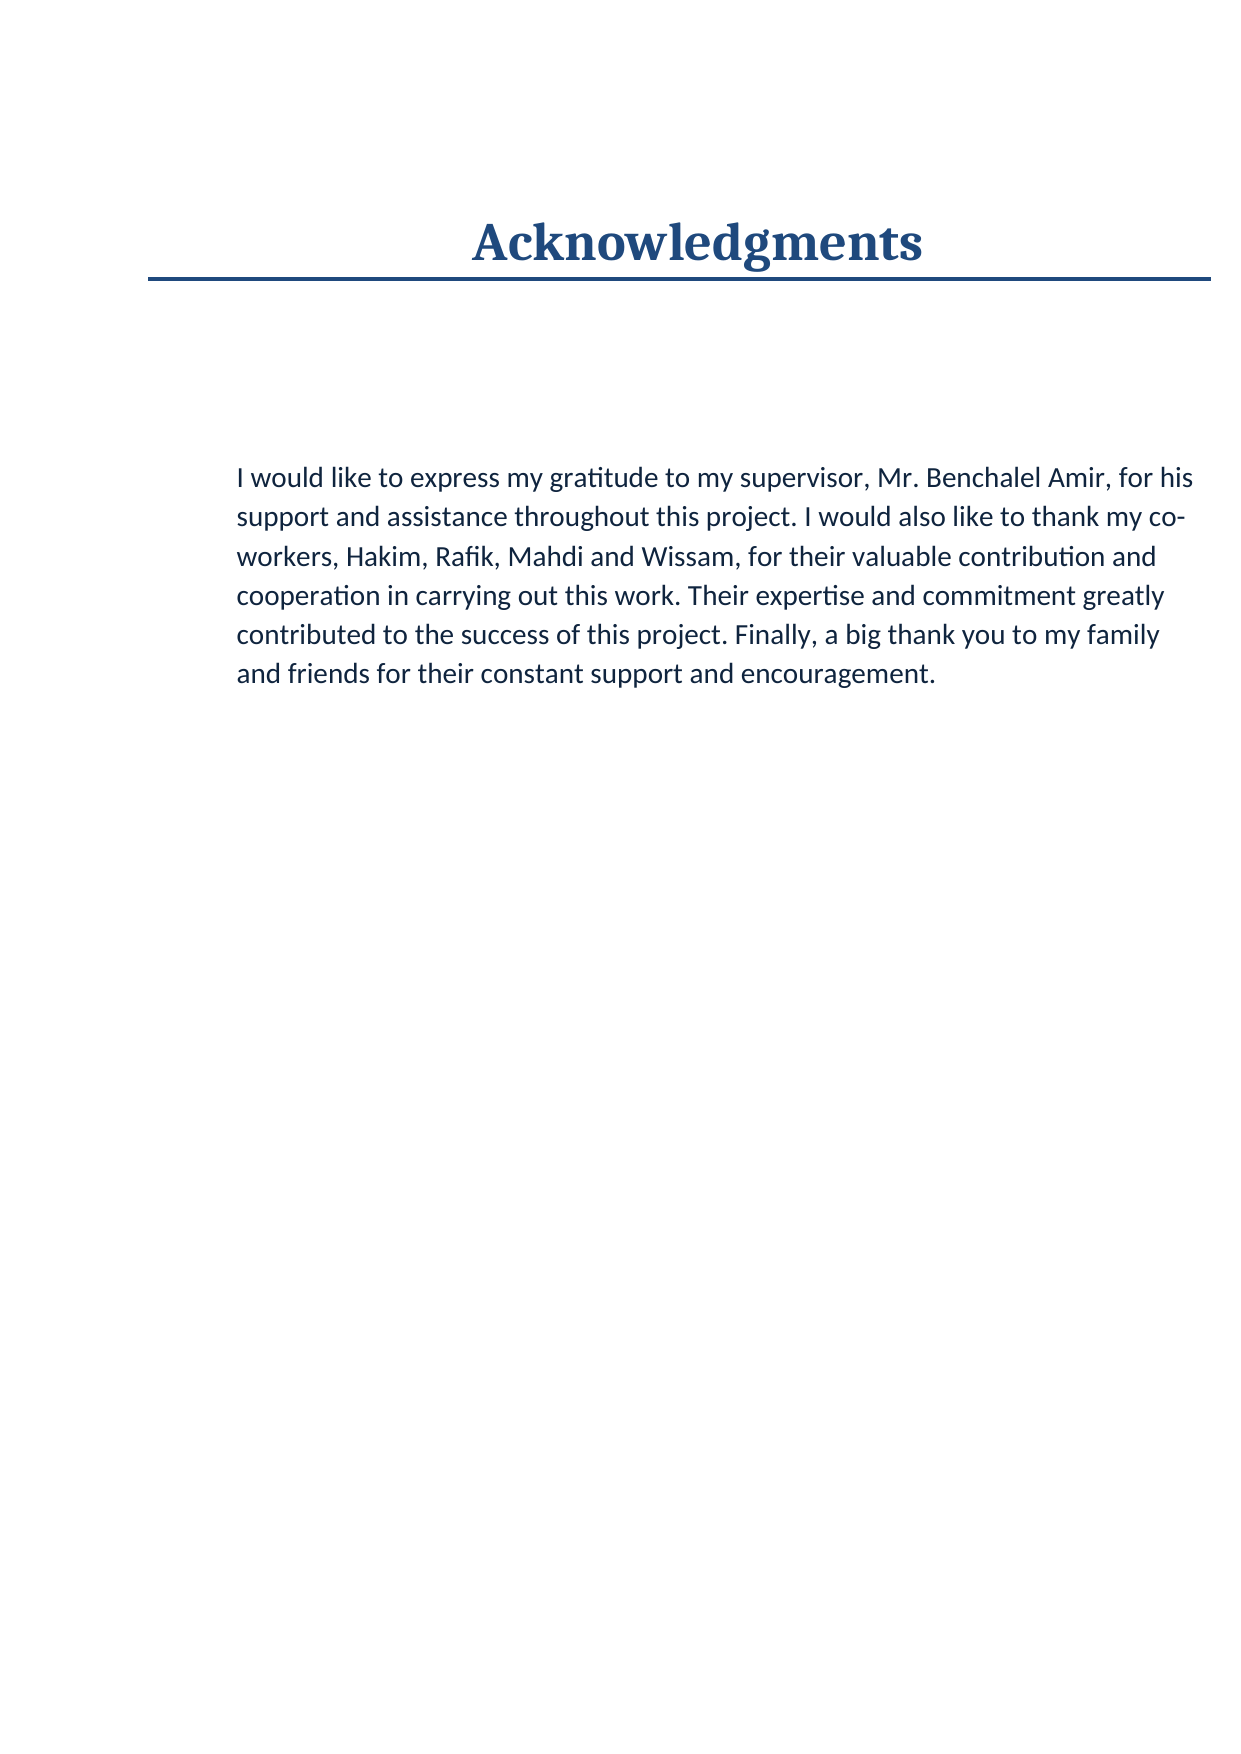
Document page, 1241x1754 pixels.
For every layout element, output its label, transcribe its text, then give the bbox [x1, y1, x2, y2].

text I would like to express my gratitude to my supervisor, Mr. Benchalel Amir, for his support and assistance throughout this project. I would also like to thank my co-workers, Hakim, Rafik, Mahdi and Wissam, for their valuable contribution and cooperation in carrying out this work. Their expertise and commitment greatly contributed to the success of this project. Finally, a big thank you to my family and friends for their constant support and encouragement. [236, 459, 1211, 691]
subtitle Acknowledgments [148, 212, 1211, 277]
